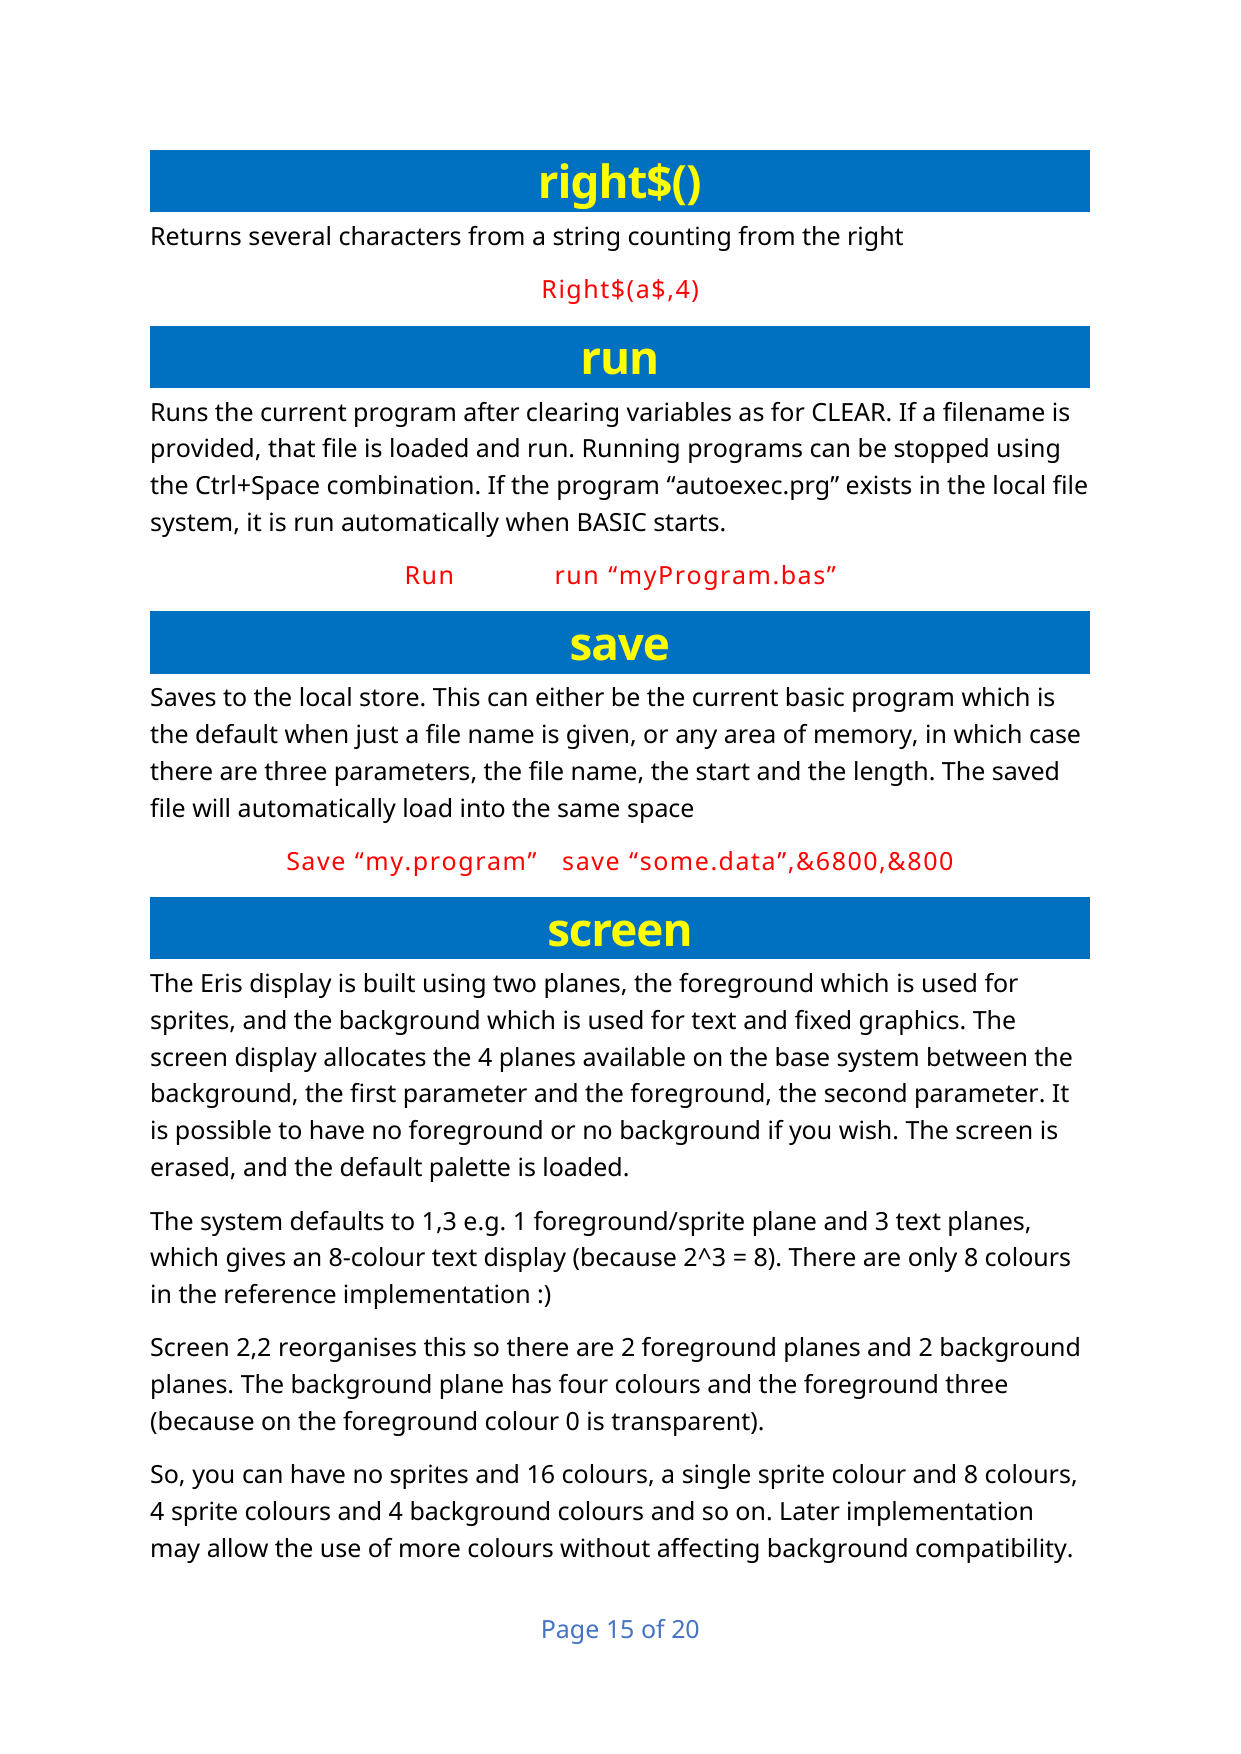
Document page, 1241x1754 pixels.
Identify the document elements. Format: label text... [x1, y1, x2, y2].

subtitle Right$(a$,4) [150, 272, 1090, 306]
text So, you can have no sprites and 16 colours, a single sprite colour and 8 colours, 4 sprite colours and 4 background colours and so on. Later implementation may allow the use of more colours without affecting background compatibility. [150, 1457, 1090, 1565]
subtitle Save “my.program” save “some.data”,&6800,&800 [150, 844, 1090, 878]
title right$() [150, 150, 1090, 212]
text Screen 2,2 reorganises this so there are 2 foreground planes and 2 background planes. The background plane has four colours and the foreground three (because on the foreground colour 0 is transparent). [150, 1330, 1090, 1438]
title save [150, 611, 1090, 674]
title run [150, 326, 1090, 388]
text Saves to the local store. This can either be the current basic program which is the default when just a file name is given, or any area of memory, in which case there are three parameters, the file name, the start and the length. The saved file will automatically load into the same space [150, 680, 1090, 824]
text The system defaults to 1,3 e.g. 1 foreground/sprite plane and 3 text planes, which gives an 8-colour text display (because 2^3 = 8). There are only 8 colours in the reference implementation :) [150, 1203, 1090, 1311]
title screen [150, 897, 1090, 959]
text Returns several characters from a string counting from the right [150, 219, 1090, 253]
text The Eris display is built using two planes, the foreground which is used for sprites, and the background which is used for text and fixed graphics. The screen display allocates the 4 planes available on the base system between the background, the first parameter and the foreground, the second parameter. It is possible to have no foreground or no background if you wish. The screen is erased, and the default palette is loaded. [150, 966, 1090, 1184]
text Runs the current program after clearing variables as for CLEAR. If a filename is provided, that file is loaded and run. Running programs can be stopped using the Ctrl+Space combination. If the program “autoexec.prg” exists in the local file system, it is run automatically when BASIC starts. [150, 394, 1090, 538]
subtitle Run run “myProgram.bas” [150, 558, 1090, 592]
